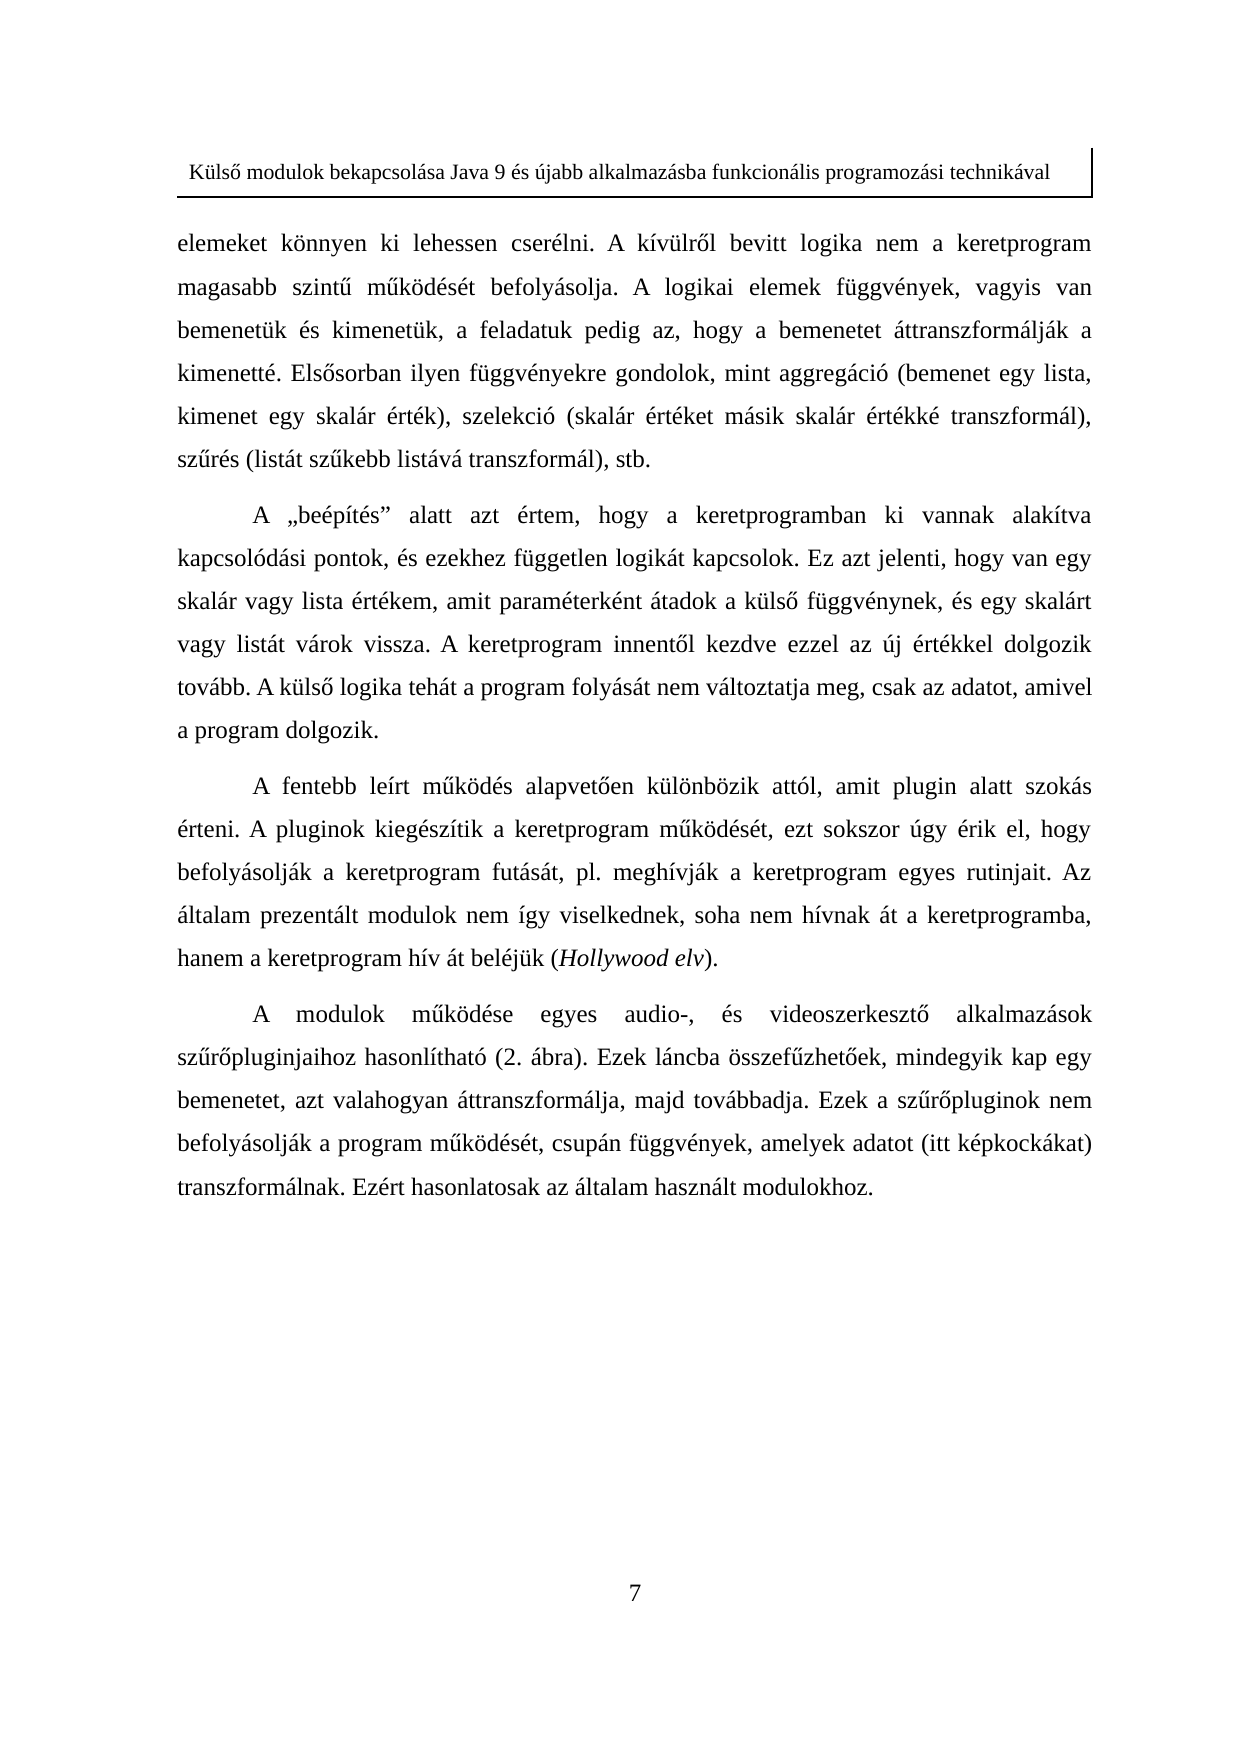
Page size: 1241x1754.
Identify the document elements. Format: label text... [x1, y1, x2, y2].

text elemeket könnyen ki lehessen cserélni. A kívülről bevitt logika nem a keretprogram magasabb szintű működését befolyásolja. A logikai elemek függvények, vagyis van bemenetük és kimenetük, a feladatuk pedig az, hogy a bemenetet áttranszformálják a kimenetté. Elsősorban ilyen függvényekre gondolok, mint aggregáció (bemenet egy lista, kimenet egy skalár érték), szelekció (skalár értéket másik skalár értékké transzformál), szűrés (listát szűkebb listává transzformál), stb. [177, 228, 1093, 473]
text A fentebb leírt működés alapvetően különbözik attól, amit plugin alatt szokás érteni. A pluginok kiegészítik a keretprogram működését, ezt sokszor úgy érik el, hogy befolyásolják a keretprogram futását, pl. meghívják a keretprogram egyes rutinjait. Az általam prezentált modulok nem így viselkednek, soha nem hívnak át a keretprogramba, hanem a keretprogram hív át beléjük (Hollywood elv). [177, 771, 1093, 972]
text A modulok működése egyes audio-, és videoszerkesztő alkalmazások szűrőpluginjaihoz hasonlítható (2. ábra). Ezek láncba összefűzhetőek, mindegyik kap egy bemenetet, azt valahogyan áttranszformálja, majd továbbadja. Ezek a szűrőpluginok nem befolyásolják a program működését, csupán függvények, amelyek adatot (itt képkockákat) transzformálnak. Ezért hasonlatosak az általam használt modulokhoz. [177, 999, 1093, 1200]
text A „beépítés” alatt azt értem, hogy a keretprogramban ki vannak alakítva kapcsolódási pontok, és ezekhez független logikát kapcsolok. Ez azt jelenti, hogy van egy skalár vagy lista értékem, amit paraméterként átadok a külső függvénynek, és egy skalárt vagy listát várok vissza. A keretprogram innentől kezdve ezzel az új értékkel dolgozik tovább. A külső logika tehát a program folyását nem változtatja meg, csak az adatot, amivel a program dolgozik. [177, 500, 1093, 744]
